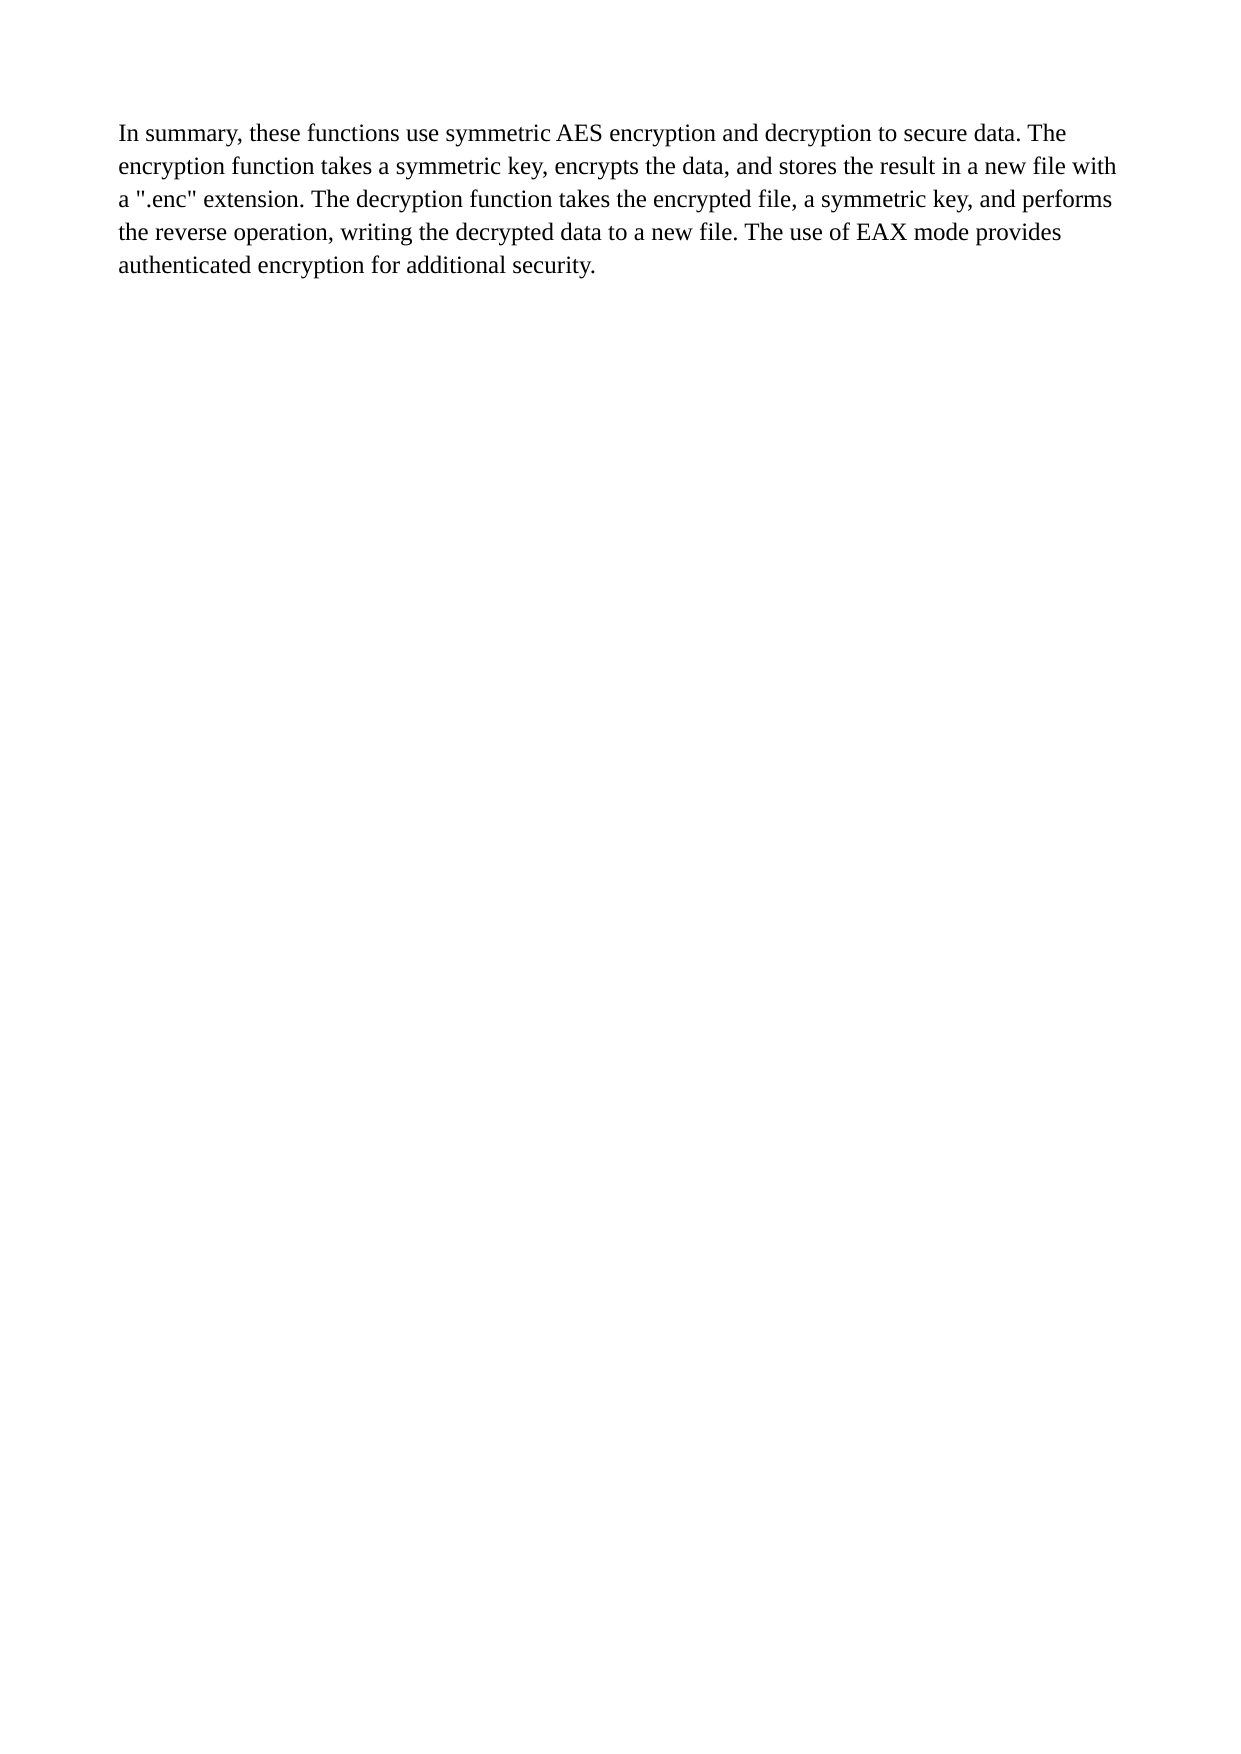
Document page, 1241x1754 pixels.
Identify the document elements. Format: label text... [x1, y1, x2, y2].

text In summary, these functions use symmetric AES encryption and decryption to secure data. The encryption function takes a symmetric key, encrypts the data, and stores the result in a new file with a ".enc" extension. The decryption function takes the encrypted file, a symmetric key, and performs the reverse operation, writing the decrypted data to a new file. The use of EAX mode provides authenticated encryption for additional security. [118, 118, 1122, 279]
